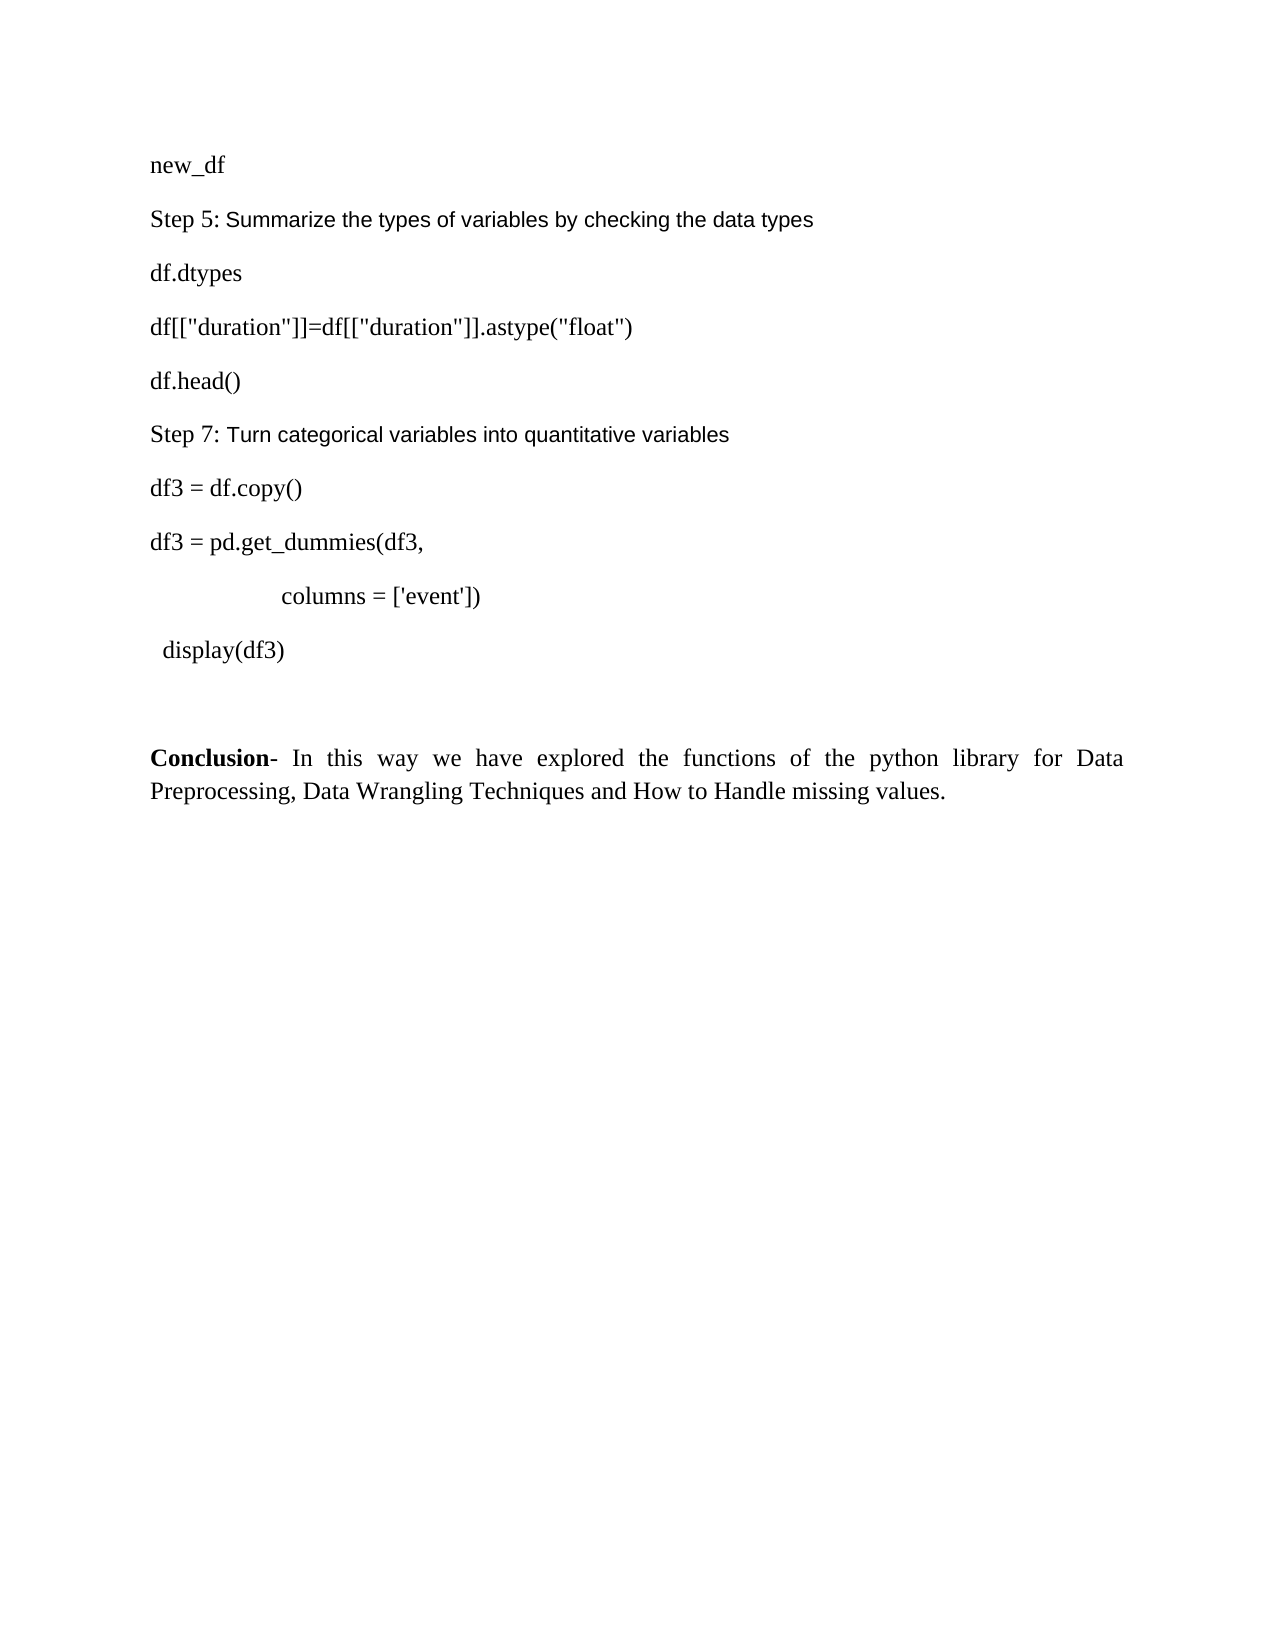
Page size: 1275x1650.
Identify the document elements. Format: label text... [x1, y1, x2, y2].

text df.dtypes [150, 258, 1125, 287]
text df.head() [150, 366, 1125, 394]
text df[["duration"]]=df[["duration"]].astype("float") [150, 312, 1125, 341]
text df3 = pd.get_dummies(df3, [150, 527, 1125, 556]
text df3 = df.copy() [150, 473, 1125, 502]
text Step 5: Summarize the types of variables by checking the data types [150, 204, 1125, 233]
text columns = ['event']) [150, 581, 1125, 610]
text Conclusion- In this way we have explored the functions of the python library for Data Preprocessing, Data Wrangling Techniques and How to Handle missing values. [150, 743, 1125, 804]
text display(df3) [150, 635, 1125, 664]
text new_df [150, 150, 1125, 179]
text Step 7: Turn categorical variables into quantitative variables [150, 419, 1125, 448]
